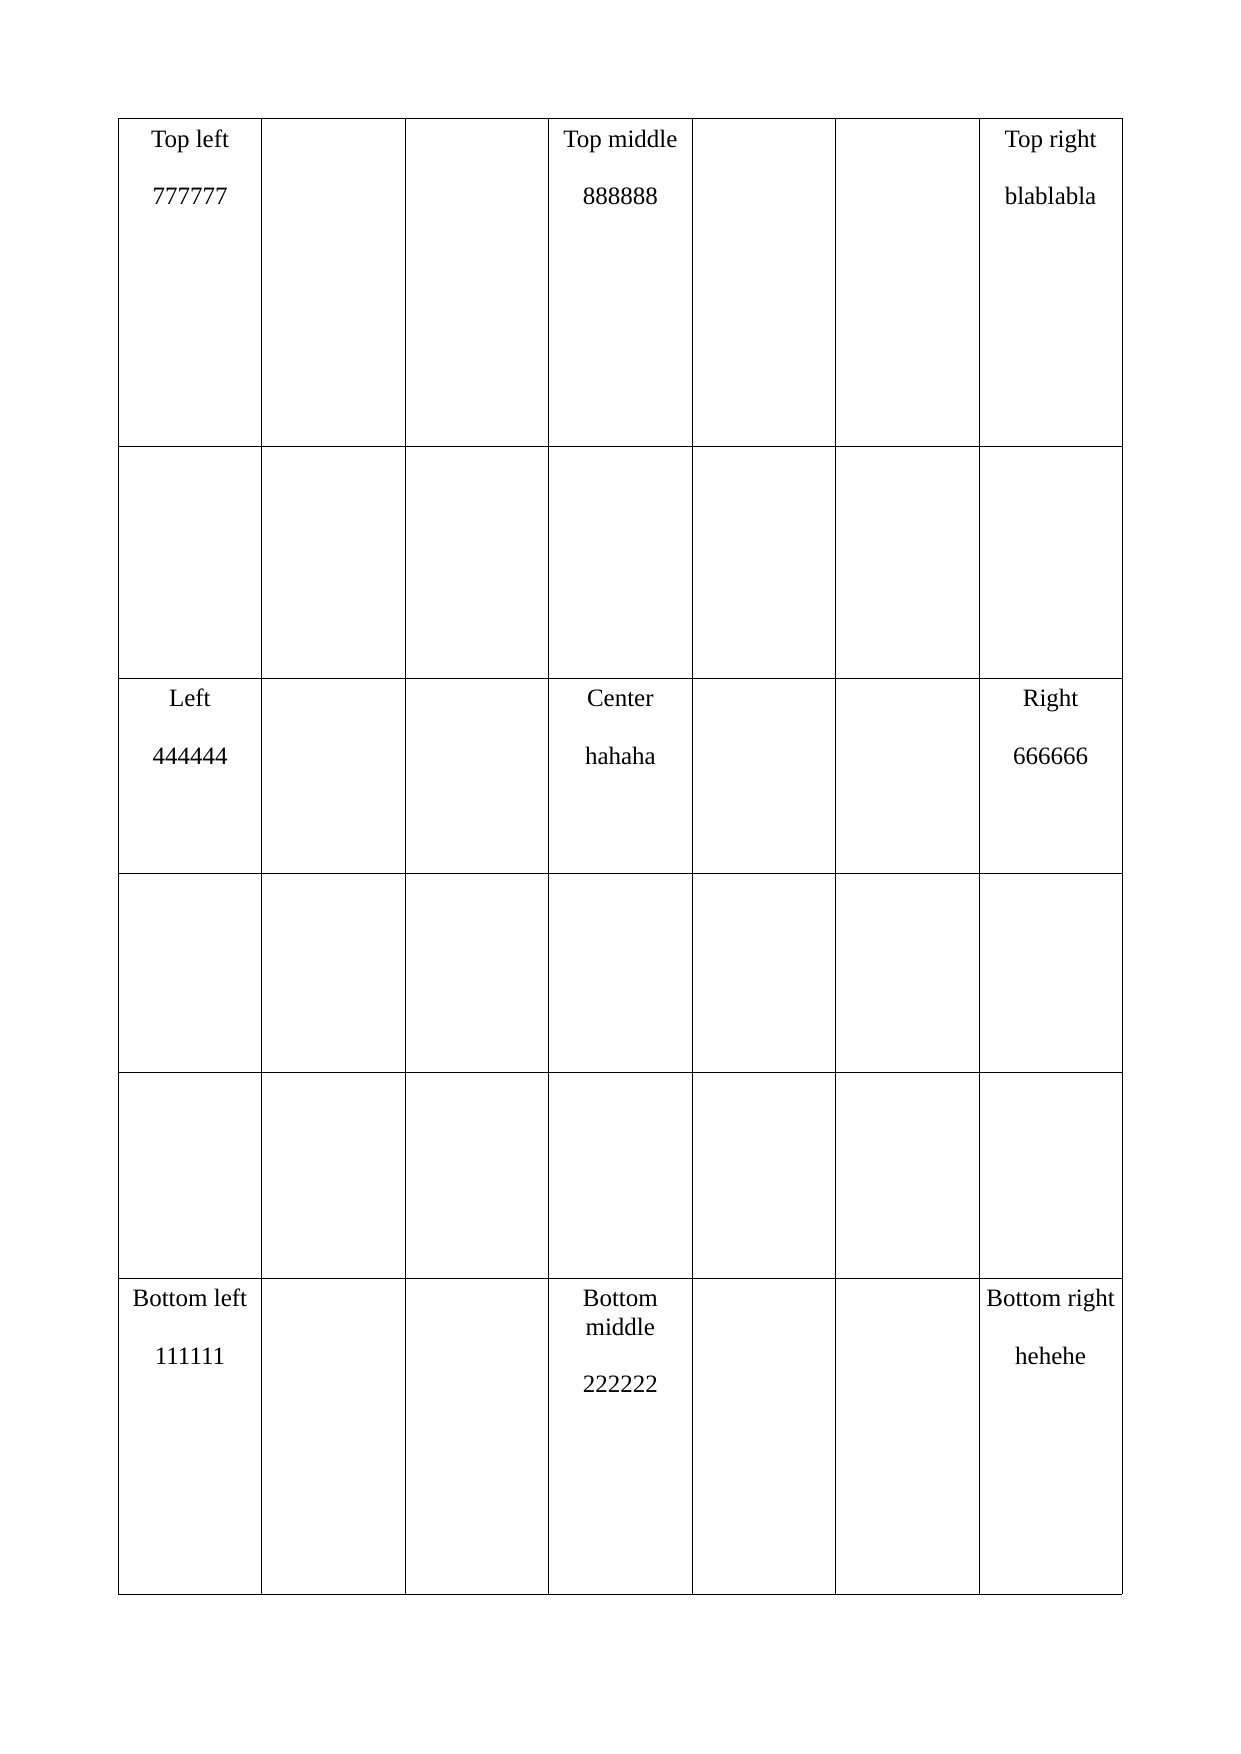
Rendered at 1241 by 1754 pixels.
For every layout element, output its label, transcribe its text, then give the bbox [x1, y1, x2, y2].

table_cell [119, 874, 261, 1072]
table_cell [406, 1279, 548, 1594]
table_cell [693, 679, 835, 873]
table_header [836, 119, 979, 446]
table_cell [406, 679, 548, 873]
table_cell [836, 1279, 979, 1594]
table_cell [693, 874, 835, 1072]
table_cell [406, 1073, 548, 1277]
table_cell Bottom right hehehe [980, 1279, 1122, 1594]
table_cell [693, 447, 835, 677]
table_cell Bottom middle 222222 [549, 1279, 692, 1594]
table_cell [836, 447, 979, 677]
table_cell [836, 1073, 979, 1277]
table_cell Bottom left 111111 [119, 1279, 261, 1594]
table_cell [406, 874, 548, 1072]
table_cell [549, 447, 692, 677]
table_cell [693, 1279, 835, 1594]
table_cell [406, 447, 548, 677]
table_header Top middle 888888 [549, 119, 692, 446]
table_cell Center hahaha [549, 679, 692, 873]
table_cell [980, 447, 1122, 677]
table_cell Right 666666 [980, 679, 1122, 873]
table_header Top left 777777 [119, 119, 261, 446]
table_cell [980, 1073, 1122, 1277]
table_header [406, 119, 548, 446]
table_cell [262, 679, 405, 873]
table_cell [549, 874, 692, 1072]
table_cell [836, 679, 979, 873]
table_header [693, 119, 835, 446]
table_cell [262, 1073, 405, 1277]
table_header Top right blablabla [980, 119, 1122, 446]
table_cell [980, 874, 1122, 1072]
table_cell [836, 874, 979, 1072]
table_cell [549, 1073, 692, 1277]
table_cell [119, 1073, 261, 1277]
table_cell [693, 1073, 835, 1277]
table_header [262, 119, 405, 446]
table_cell [119, 447, 261, 677]
table_cell [262, 874, 405, 1072]
table_cell Left 444444 [119, 679, 261, 873]
table_cell [262, 1279, 405, 1594]
table_cell [262, 447, 405, 677]
